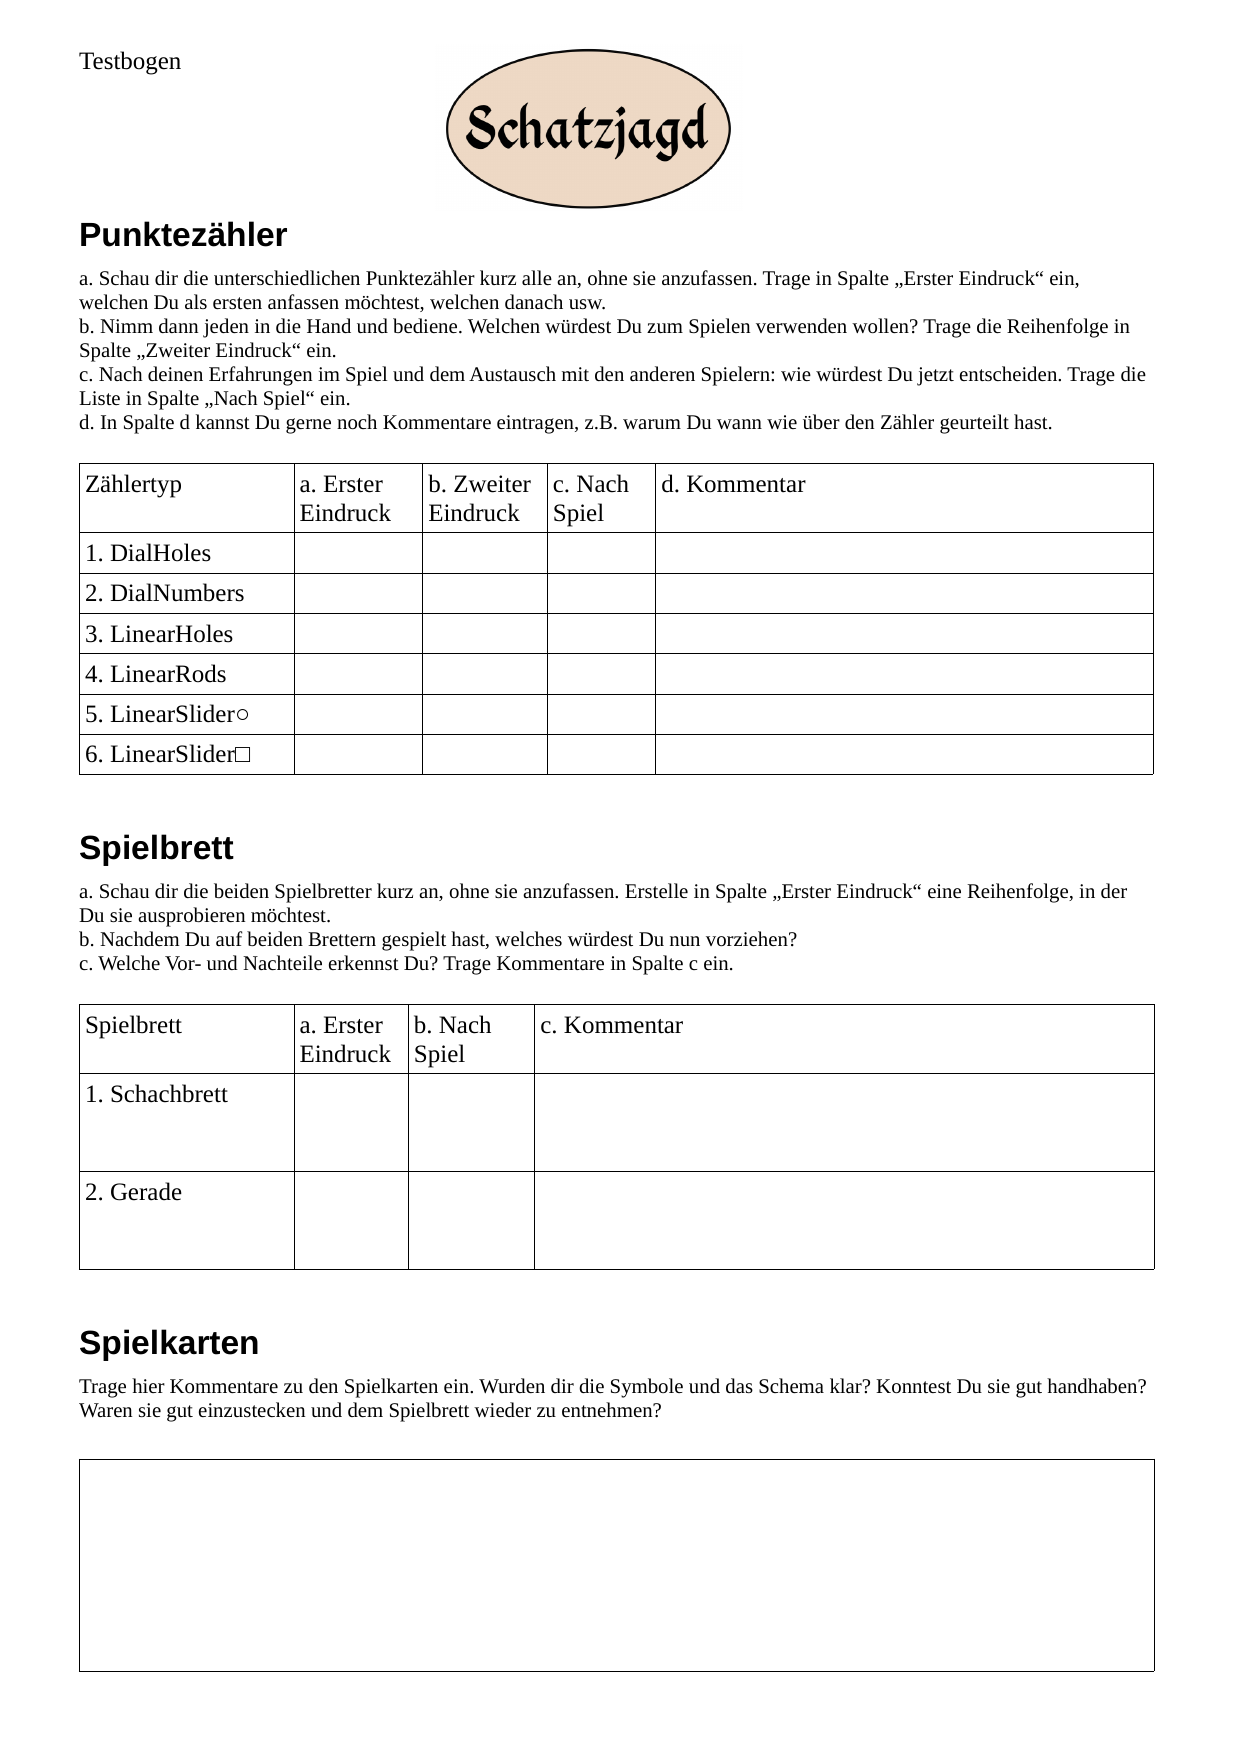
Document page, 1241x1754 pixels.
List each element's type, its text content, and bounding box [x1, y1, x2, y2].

text c. Nach deinen Erfahrungen im Spiel und dem Austausch mit den anderen Spielern: wie würdest Du jetzt entscheiden. Trage die Liste in Spalte „Nach Spiel“ ein. [79, 362, 1153, 410]
table_cell 2. Gerade [80, 1172, 294, 1269]
text b. Nimm dann jeden in die Hand und bediene. Welchen würdest Du zum Spielen verwenden wollen? Trage die Reihenfolge in Spalte „Zweiter Eindruck“ ein. [79, 314, 1153, 362]
table_header d. Kommentar [656, 464, 1153, 532]
table_header a. Erster Eindruck [295, 464, 422, 532]
table_cell [548, 614, 655, 653]
table_cell [295, 533, 422, 572]
table_cell 5. LinearSlider○ [80, 695, 294, 734]
table_cell [656, 574, 1153, 613]
picture [435, 44, 744, 211]
text a. Schau dir die beiden Spielbretter kurz an, ohne sie anzufassen. Erstelle in Spalte „Erster Eindruck“ eine Reihenfolge, in der Du sie ausprobieren möchtest. [79, 879, 1153, 927]
table_header a. Erster Eindruck [295, 1005, 408, 1073]
table_header Zählertyp [80, 464, 294, 532]
table_cell [295, 735, 422, 774]
table_cell [295, 614, 422, 653]
table_cell [423, 533, 547, 572]
table_cell [656, 533, 1153, 572]
text a. Schau dir die unterschiedlichen Punktezähler kurz alle an, ohne sie anzufassen. Trage in Spalte „Erster Eindruck“ ein, welchen Du als ersten anfassen möchtest, welchen danach usw. [79, 266, 1153, 314]
subtitle Punktezähler [79, 215, 1153, 253]
text b. Nachdem Du auf beiden Brettern gespielt hast, welches würdest Du nun vorziehen? [79, 927, 1153, 951]
table_cell 2. DialNumbers [80, 574, 294, 613]
table_cell [423, 614, 547, 653]
table_cell [535, 1074, 1154, 1171]
table_cell 1. DialHoles [80, 533, 294, 572]
table_cell [409, 1172, 534, 1269]
text Testbogen [79, 46, 435, 75]
table_cell [409, 1074, 534, 1171]
table_cell 1. Schachbrett [80, 1074, 294, 1171]
subtitle Spielkarten [79, 1323, 1153, 1361]
table_cell [656, 735, 1153, 774]
table_cell [423, 654, 547, 693]
table_cell [548, 654, 655, 693]
table_cell [535, 1172, 1154, 1269]
table_cell [295, 695, 422, 734]
table_header Spielbrett [80, 1005, 294, 1073]
table_header b. Zweiter Eindruck [423, 464, 547, 532]
text Trage hier Kommentare zu den Spielkarten ein. Wurden dir die Symbole und das Schema klar? Konntest Du sie gut handhaben? Waren sie gut einzustecken und dem Spielbrett wieder zu entnehmen? [79, 1374, 1153, 1422]
table_cell [548, 533, 655, 572]
table_header [80, 1460, 1154, 1671]
table_cell [548, 735, 655, 774]
table_cell [295, 1172, 408, 1269]
table_cell [548, 574, 655, 613]
table_cell [295, 654, 422, 693]
table_cell [423, 574, 547, 613]
subtitle Spielbrett [79, 828, 1153, 867]
table_header c. Kommentar [535, 1005, 1154, 1073]
table_header c. Nach Spiel [548, 464, 655, 532]
table_cell [656, 614, 1153, 653]
table_cell [295, 1074, 408, 1171]
table_cell [548, 695, 655, 734]
table_cell [656, 654, 1153, 693]
text c. Welche Vor- und Nachteile erkennst Du? Trage Kommentare in Spalte c ein. [79, 951, 1153, 975]
table_cell 3. LinearHoles [80, 614, 294, 653]
table_cell 6. LinearSlider□ [80, 735, 294, 774]
table_cell [295, 574, 422, 613]
text [744, 46, 1153, 75]
table_cell [656, 695, 1153, 734]
table_cell [423, 695, 547, 734]
table_header b. Nach Spiel [409, 1005, 534, 1073]
table_cell 4. LinearRods [80, 654, 294, 693]
table_cell [423, 735, 547, 774]
text d. In Spalte d kannst Du gerne noch Kommentare eintragen, z.B. warum Du wann wie über den Zähler geurteilt hast. [79, 410, 1153, 434]
